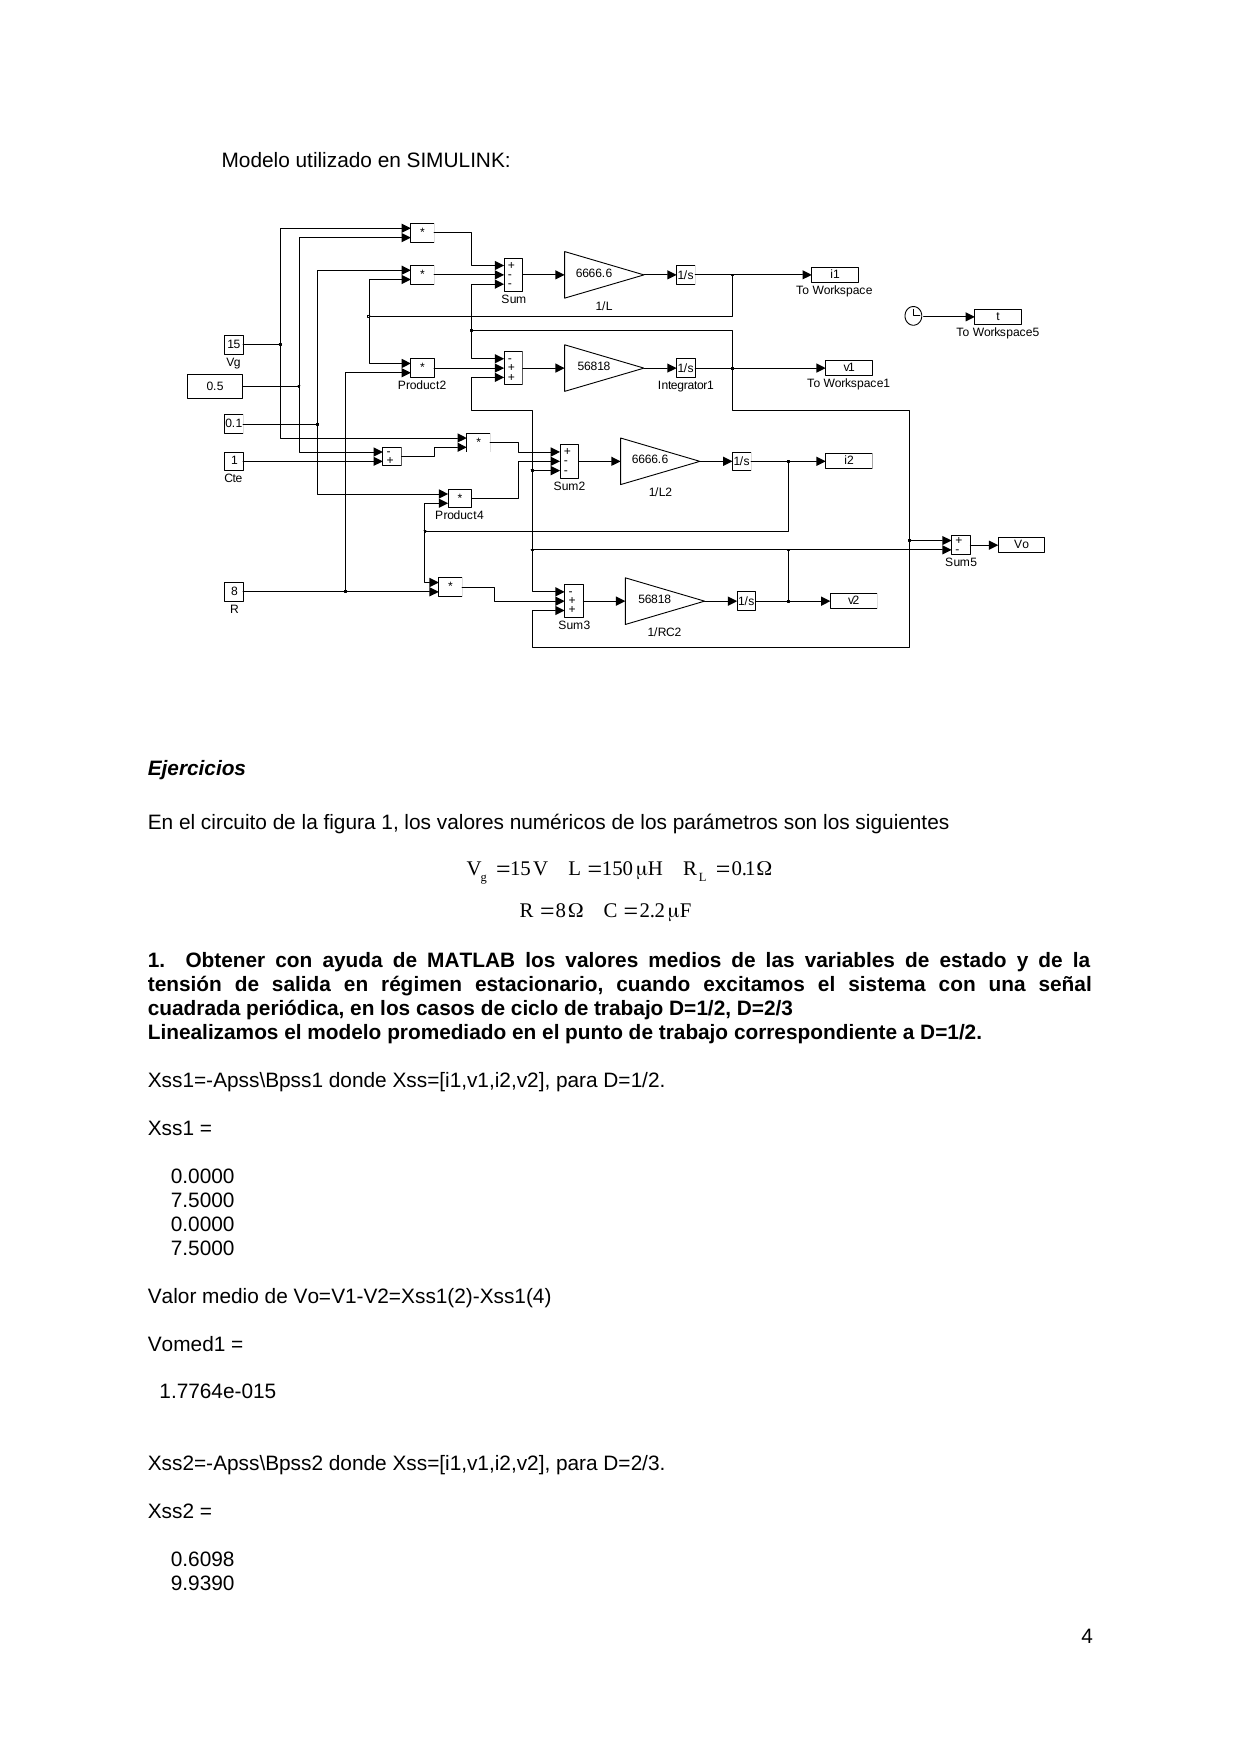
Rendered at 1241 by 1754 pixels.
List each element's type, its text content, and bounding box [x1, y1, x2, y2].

text Xss2=-Apss\Bpss2 donde Xss=[i1,v1,i2,v2], para D=2/3. [148, 1451, 1093, 1475]
text 9.9390 [148, 1571, 1093, 1595]
text 0.0000 [148, 1164, 1093, 1188]
text 0.6098 [148, 1547, 1093, 1571]
text 1.7764e-015 [148, 1379, 1093, 1403]
text En el circuito de la figura 1, los valores numéricos de los parámetros son los siguientes [148, 809, 1093, 833]
text Vomed1 = [148, 1331, 1093, 1355]
text 1. Obtener con ayuda de MATLAB los valores medios de las variables de estado y de la tensión de salida en régimen estacionario, cuando excitamos el sistema con una señal cuadrada periódica, en los casos de ciclo de trabajo D=1/2, D=2/3 [148, 948, 1093, 1020]
text Valor medio de Vo=V1-V2=Xss1(2)-Xss1(4) [148, 1283, 1093, 1307]
text 0.0000 [148, 1212, 1093, 1236]
text 7.5000 [148, 1188, 1093, 1212]
text Xss2 = [148, 1499, 1093, 1523]
text Xss1 = [148, 1116, 1093, 1140]
text Xss1=-Apss\Bpss1 donde Xss=[i1,v1,i2,v2], para D=1/2. [148, 1068, 1093, 1092]
text Linealizamos el modelo promediado en el punto de trabajo correspondiente a D=1/2. [148, 1020, 1093, 1044]
text Modelo utilizado en SIMULINK: [148, 148, 1093, 172]
text 7.5000 [148, 1236, 1093, 1259]
subtitle Ejercicios [148, 755, 1093, 779]
